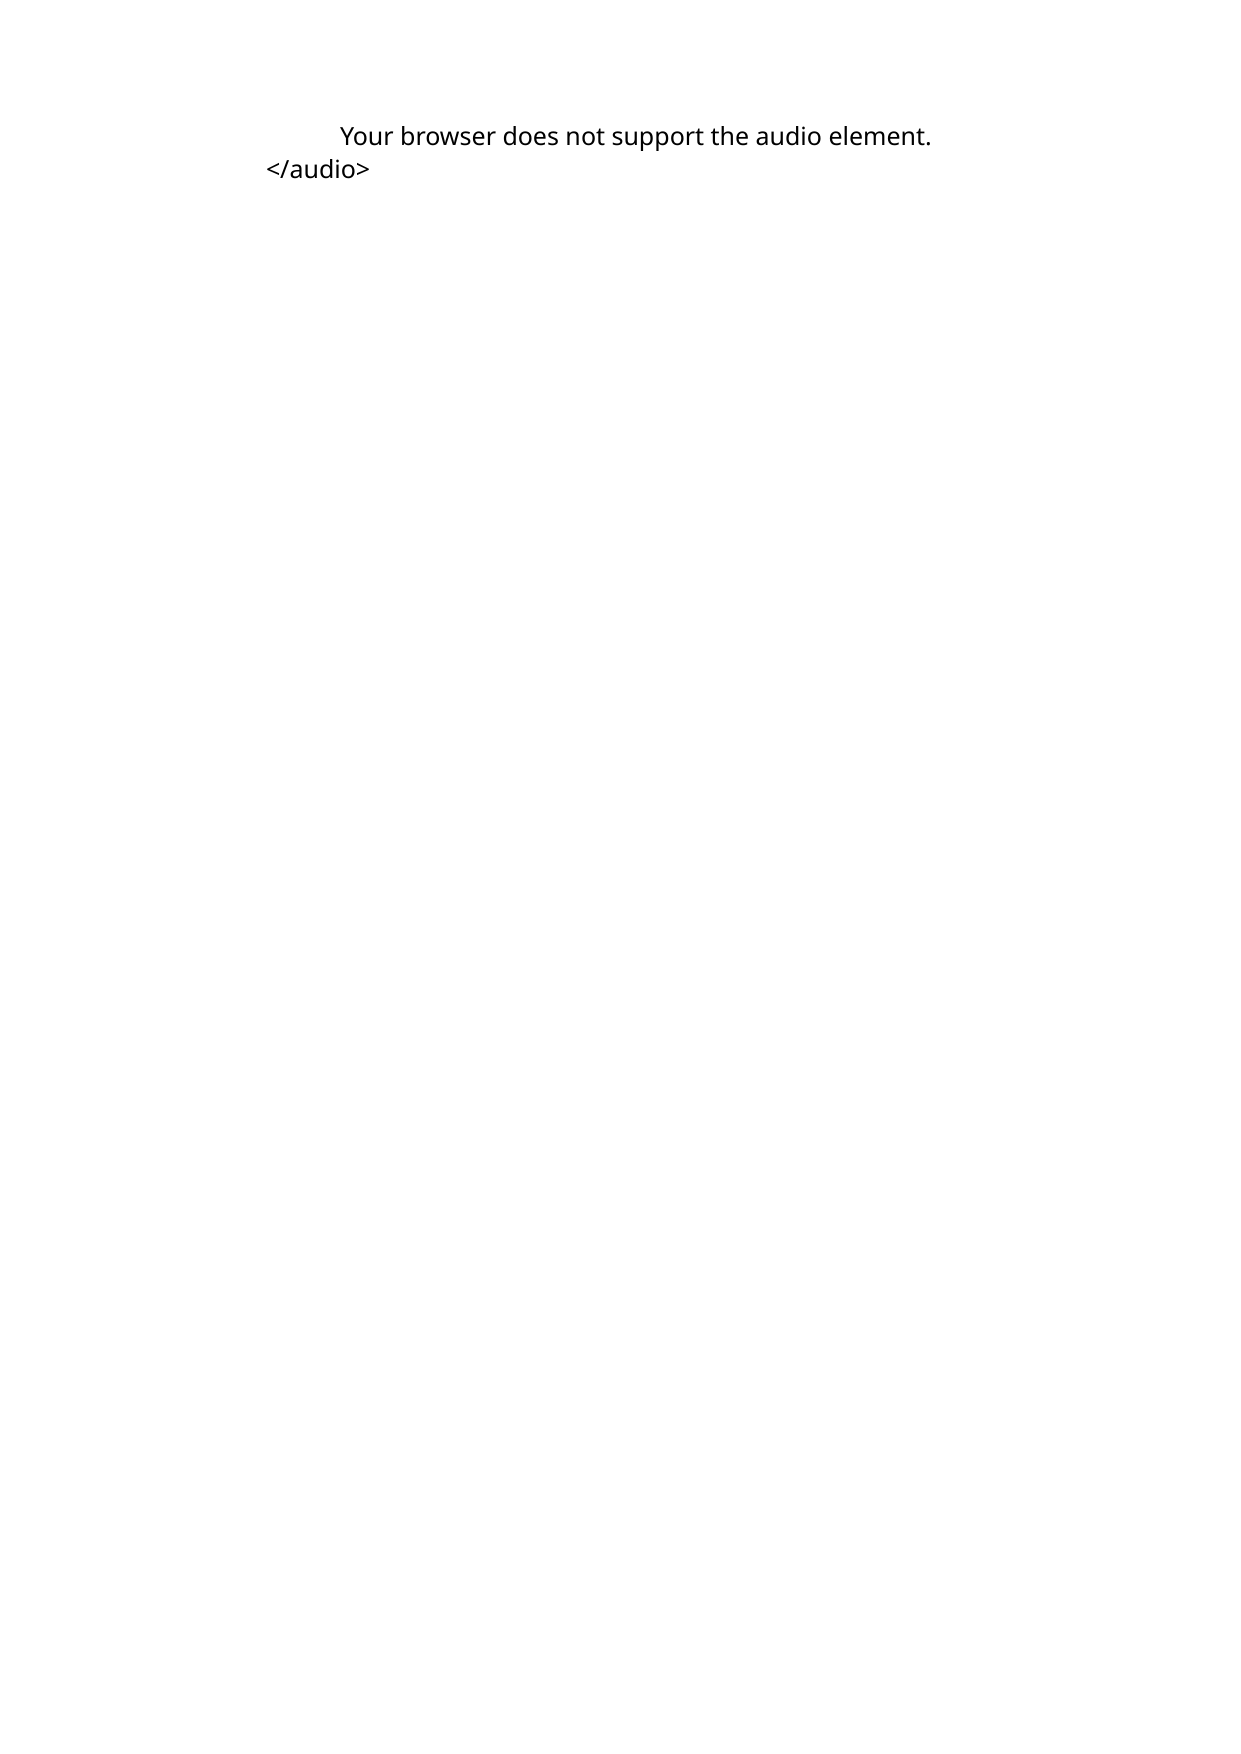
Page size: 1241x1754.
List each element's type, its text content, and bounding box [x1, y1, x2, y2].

text Your browser does not support the audio element. </audio> [118, 118, 1122, 186]
